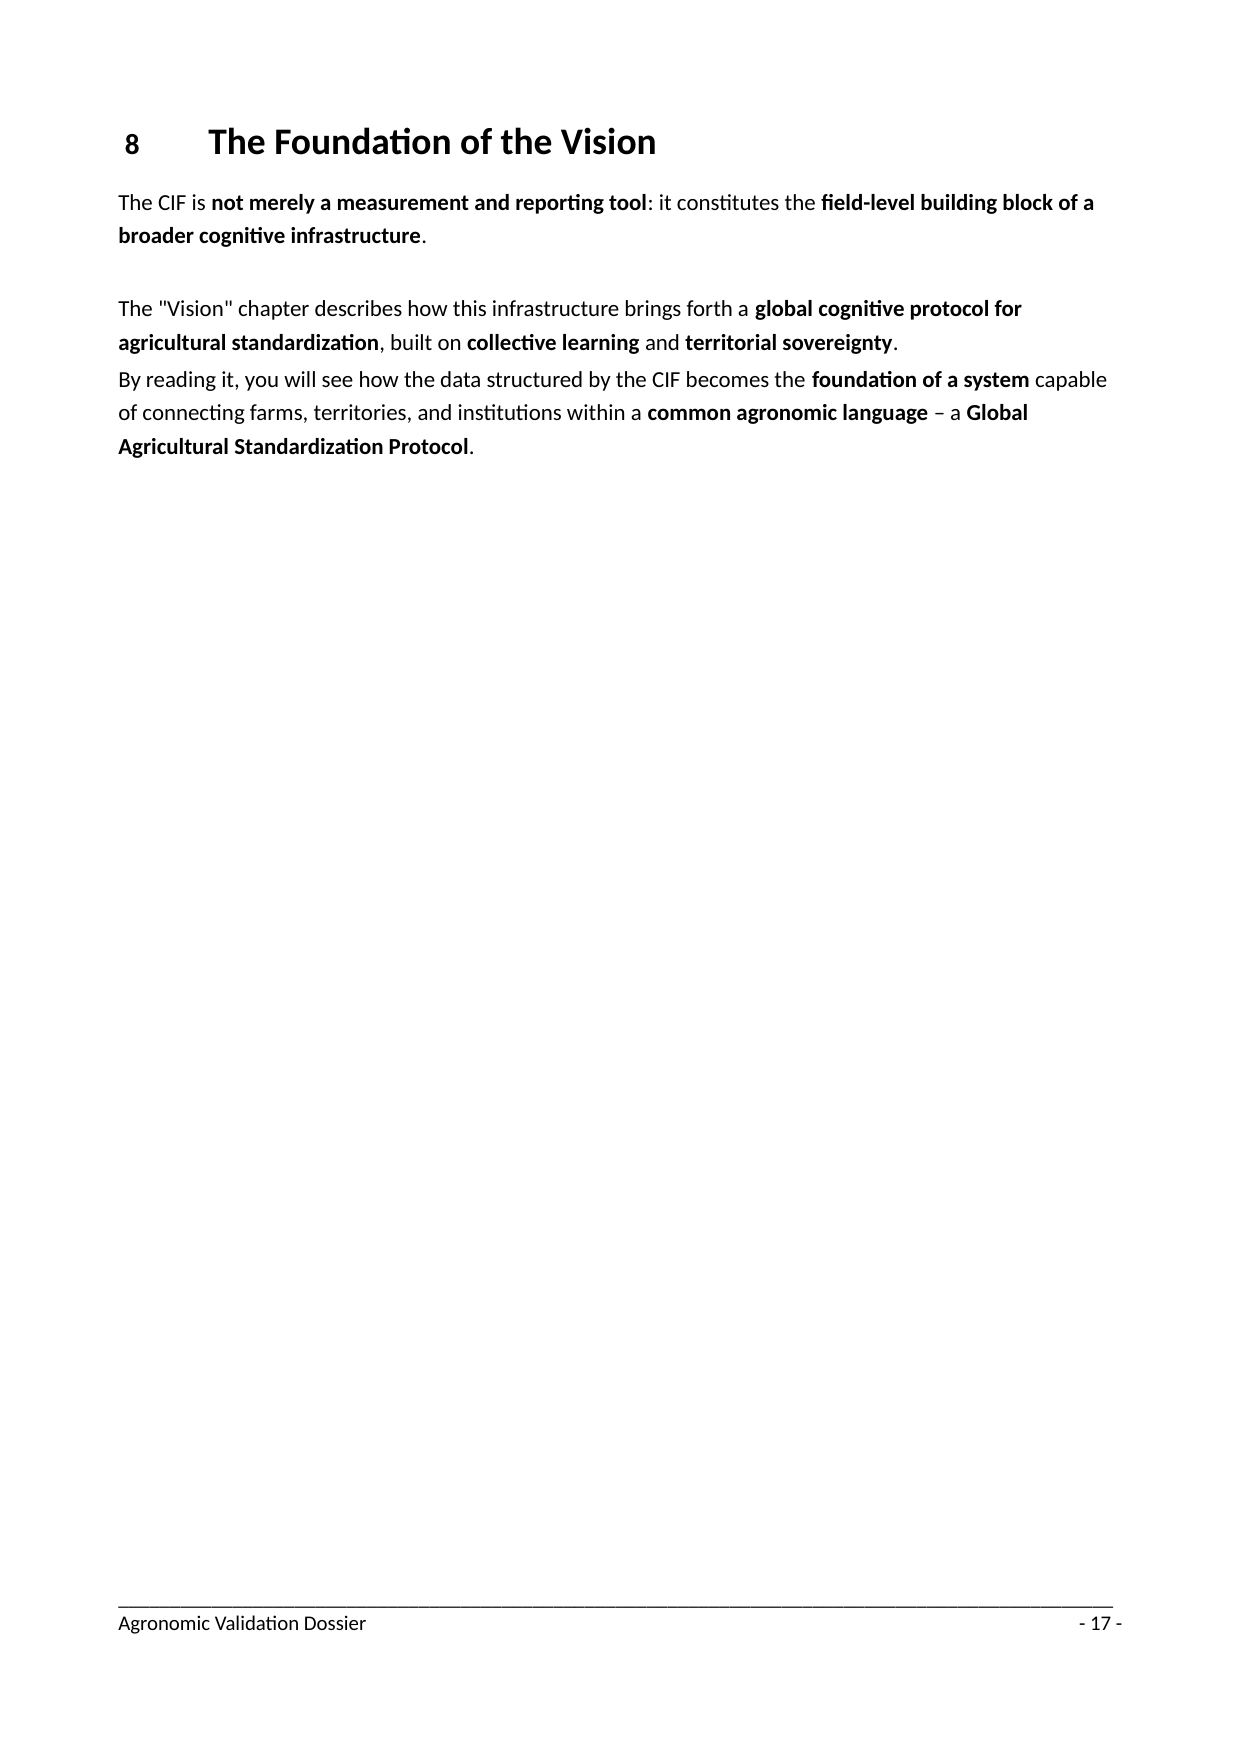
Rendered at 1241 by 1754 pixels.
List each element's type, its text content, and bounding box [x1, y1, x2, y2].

text The "Vision" chapter describes how this infrastructure brings forth a global cognitive protocol for agricultural standardization, built on collective learning and territorial sovereignty. [118, 294, 1122, 356]
text By reading it, you will see how the data structured by the CIF becomes the foundation of a system capable of connecting farms, territories, and institutions within a common agronomic language – a Global Agricultural Standardization Protocol. [118, 365, 1122, 460]
subtitle The Foundation of the Vision [118, 118, 1122, 164]
text The CIF is not merely a measurement and reporting tool: it constitutes the field-level building block of a broader cognitive infrastructure. [118, 188, 1122, 249]
